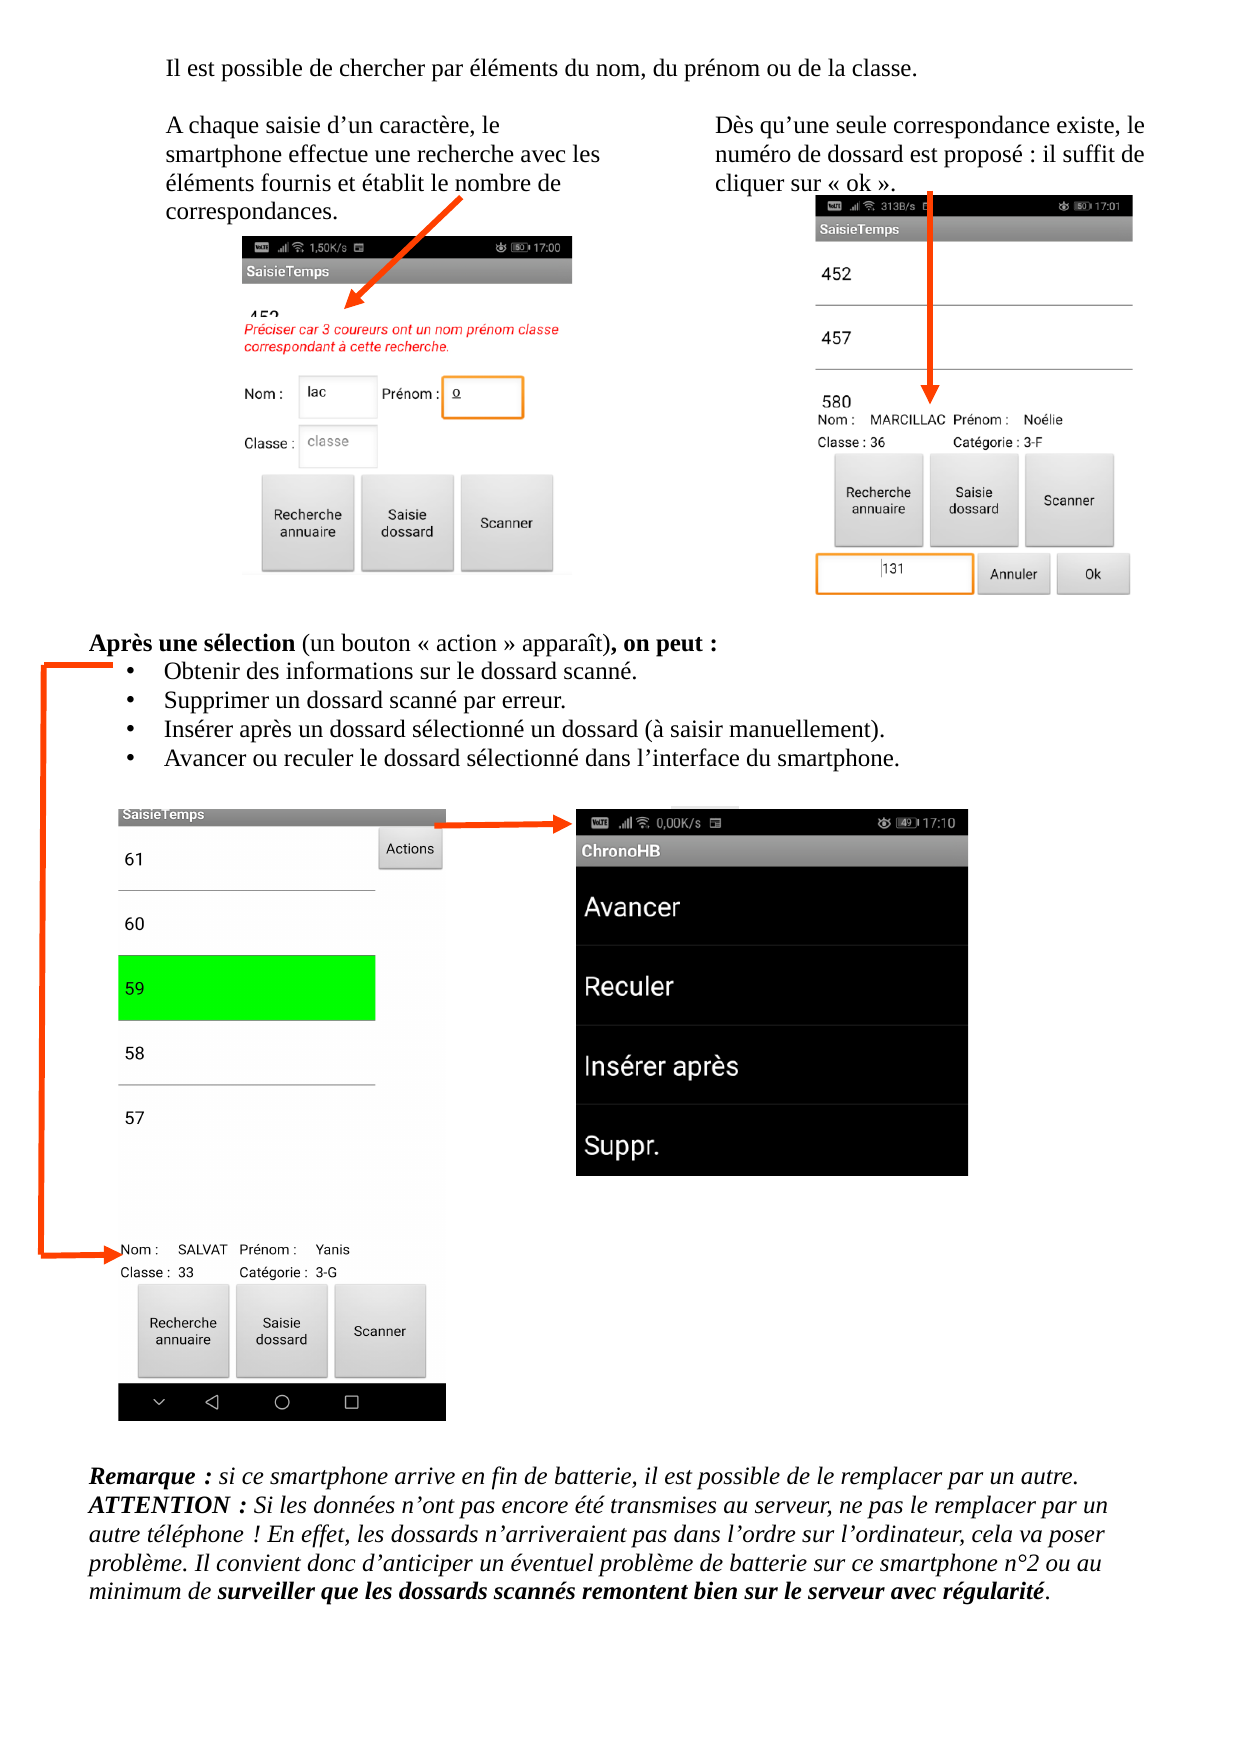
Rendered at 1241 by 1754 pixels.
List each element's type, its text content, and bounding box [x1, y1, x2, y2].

text Il est possible de chercher par éléments du nom, du prénom ou de la classe. [165, 53, 1158, 81]
picture [241, 235, 573, 575]
picture [118, 809, 446, 1421]
list Avancer ou reculer le dossard sélectionné dans l’interface du smartphone. [126, 743, 1158, 771]
picture [813, 192, 1133, 595]
list Insérer après un dossard sélectionné un dossard (à saisir manuellement). [126, 714, 1158, 743]
text Dès qu’une seule correspondance existe, le numéro de dossard est proposé : il suffit de cliquer sur « ok ». [715, 110, 1158, 196]
picture [575, 806, 969, 1176]
list Obtenir des informations sur le dossard scanné. [126, 656, 1158, 685]
text ATTENTION : Si les données n’ont pas encore été transmises au serveur, ne pas le remplacer par un autre téléphone ! En effet, les dossards n’arriveraient pas dans l’ordre sur l’ordinateur, cela va poser problème. Il convient donc d’anticiper un éventuel problème de batterie sur ce smartphone n°2 ou au minimum de surveiller que les dossards scannés remontent bien sur le serveur avec régularité. [88, 1490, 1158, 1605]
text Après une sélection (un bouton « action » apparaît), on peut : [88, 628, 1158, 656]
list Supprimer un dossard scanné par erreur. [126, 685, 1158, 714]
text Remarque : si ce smartphone arrive en fin de batterie, il est possible de le remplacer par un autre. [88, 1461, 1158, 1490]
text A chaque saisie d’un caractère, le smartphone effectue une recherche avec les éléments fournis et établit le nombre de correspondances. [165, 110, 608, 225]
